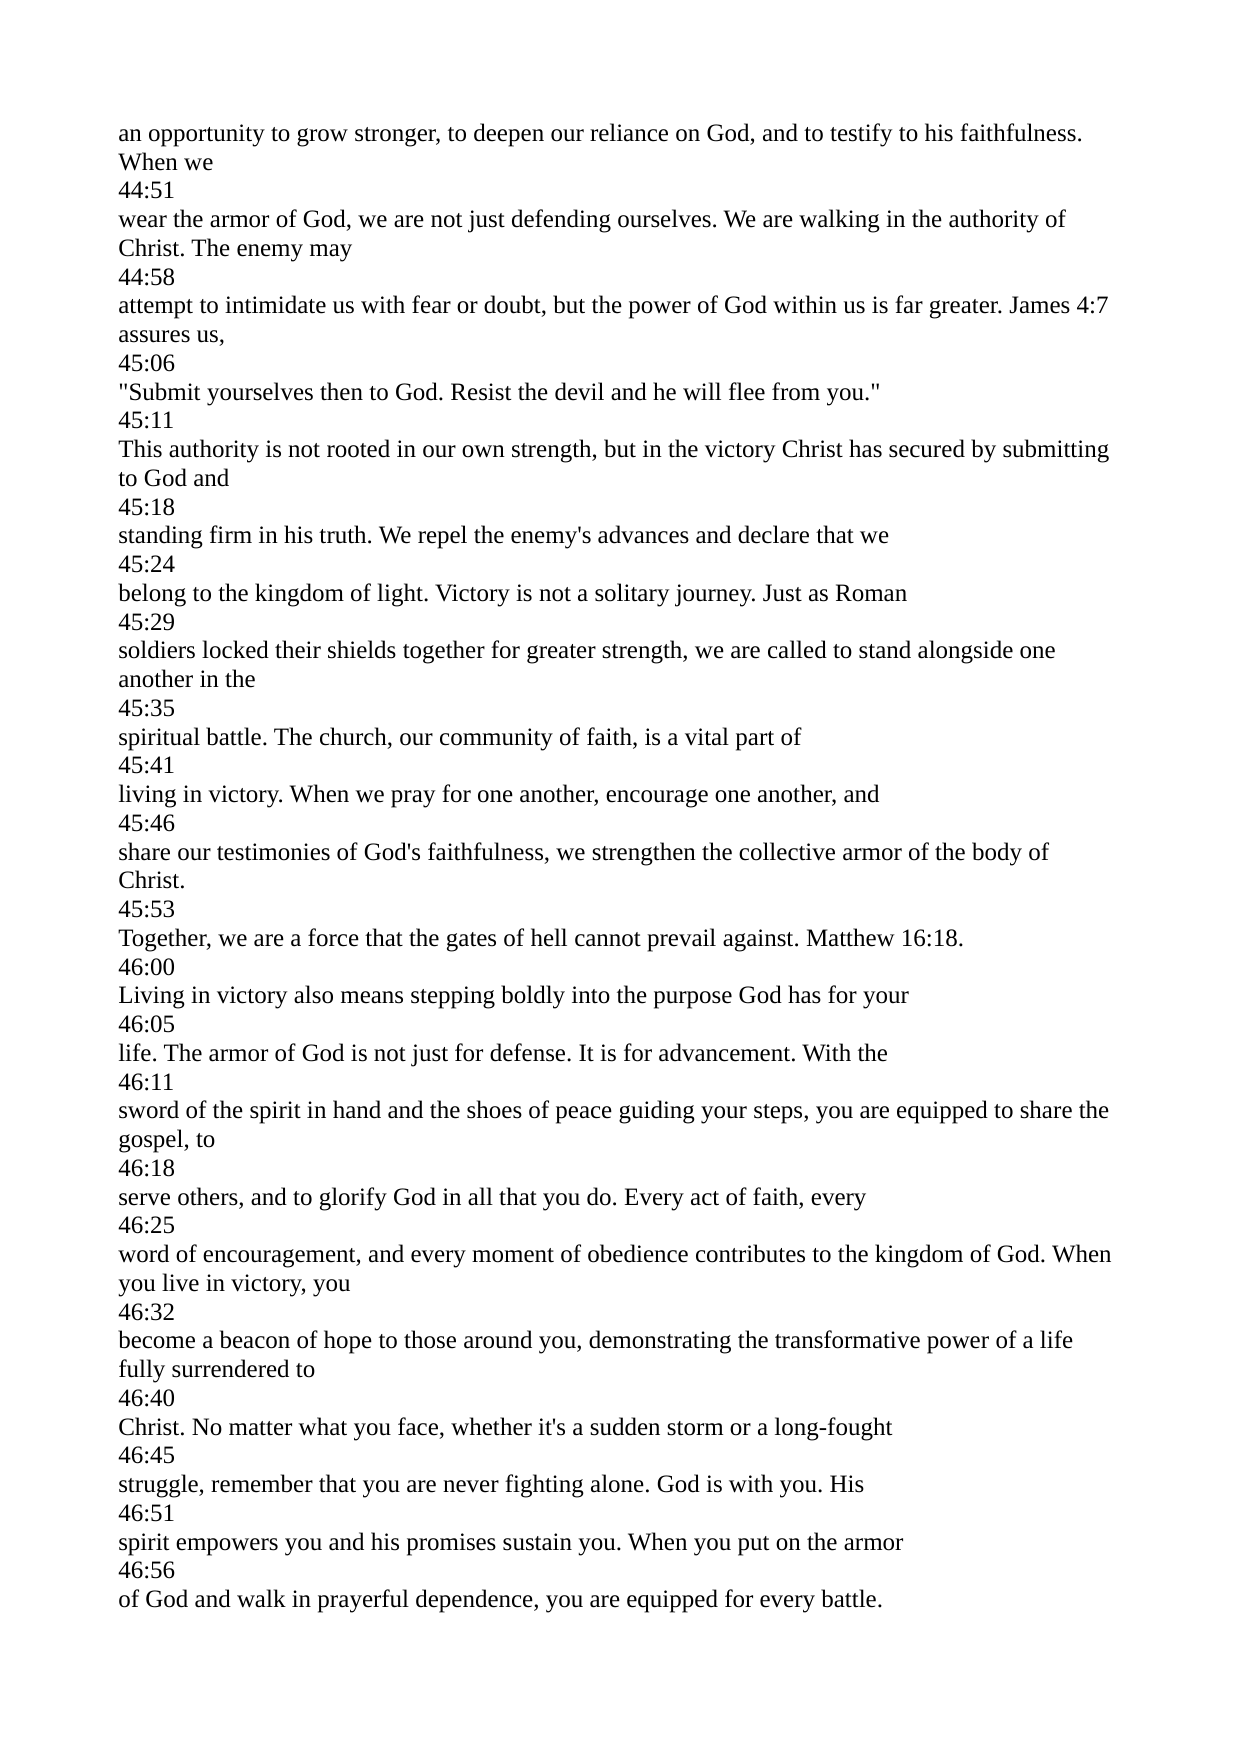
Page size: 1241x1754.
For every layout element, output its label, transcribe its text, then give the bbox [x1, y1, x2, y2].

text 46:45 [118, 1441, 1122, 1469]
text sword of the spirit in hand and the shoes of peace guiding your steps, you are equipped to share the gospel, to [118, 1096, 1122, 1153]
text 45:06 [118, 348, 1122, 377]
text 46:25 [118, 1211, 1122, 1239]
text 46:05 [118, 1009, 1122, 1038]
text standing firm in his truth. We repel the enemy's advances and declare that we [118, 521, 1122, 549]
text Together, we are a force that the gates of hell cannot prevail against. Matthew 16:18. [118, 923, 1122, 952]
text an opportunity to grow stronger, to deepen our reliance on God, and to testify to his faithfulness. When we [118, 118, 1122, 176]
text Christ. No matter what you face, whether it's a sudden storm or a long-fought [118, 1412, 1122, 1441]
text 45:53 [118, 894, 1122, 923]
text serve others, and to glorify God in all that you do. Every act of faith, every [118, 1182, 1122, 1211]
text of God and walk in prayerful dependence, you are equipped for every battle. [118, 1584, 1122, 1613]
text 45:18 [118, 492, 1122, 521]
text 45:24 [118, 549, 1122, 578]
text 46:56 [118, 1556, 1122, 1584]
text 46:00 [118, 952, 1122, 981]
text "Submit yourselves then to God. Resist the devil and he will flee from you." [118, 377, 1122, 406]
text belong to the kingdom of light. Victory is not a solitary journey. Just as Roman [118, 578, 1122, 607]
text 45:41 [118, 751, 1122, 779]
text Living in victory also means stepping boldly into the purpose God has for your [118, 981, 1122, 1009]
text struggle, remember that you are never fighting alone. God is with you. His [118, 1469, 1122, 1498]
text 46:11 [118, 1067, 1122, 1096]
text 44:58 [118, 262, 1122, 291]
text life. The armor of God is not just for defense. It is for advancement. With the [118, 1038, 1122, 1067]
text soldiers locked their shields together for greater strength, we are called to stand alongside one another in the [118, 636, 1122, 693]
text share our testimonies of God's faithfulness, we strengthen the collective armor of the body of Christ. [118, 837, 1122, 894]
text 46:40 [118, 1383, 1122, 1412]
text spiritual battle. The church, our community of faith, is a vital part of [118, 722, 1122, 751]
text This authority is not rooted in our own strength, but in the victory Christ has secured by submitting to God and [118, 434, 1122, 492]
text become a beacon of hope to those around you, demonstrating the transformative power of a life fully surrendered to [118, 1326, 1122, 1383]
text spirit empowers you and his promises sustain you. When you put on the armor [118, 1527, 1122, 1556]
text 46:18 [118, 1153, 1122, 1182]
text 45:35 [118, 693, 1122, 722]
text 46:32 [118, 1297, 1122, 1326]
text 45:46 [118, 808, 1122, 837]
text wear the armor of God, we are not just defending ourselves. We are walking in the authority of Christ. The enemy may [118, 204, 1122, 262]
text word of encouragement, and every moment of obedience contributes to the kingdom of God. When you live in victory, you [118, 1239, 1122, 1297]
text 46:51 [118, 1498, 1122, 1527]
text 45:29 [118, 607, 1122, 636]
text 45:11 [118, 406, 1122, 434]
text attempt to intimidate us with fear or doubt, but the power of God within us is far greater. James 4:7 assures us, [118, 291, 1122, 348]
text 44:51 [118, 176, 1122, 204]
text living in victory. When we pray for one another, encourage one another, and [118, 779, 1122, 808]
